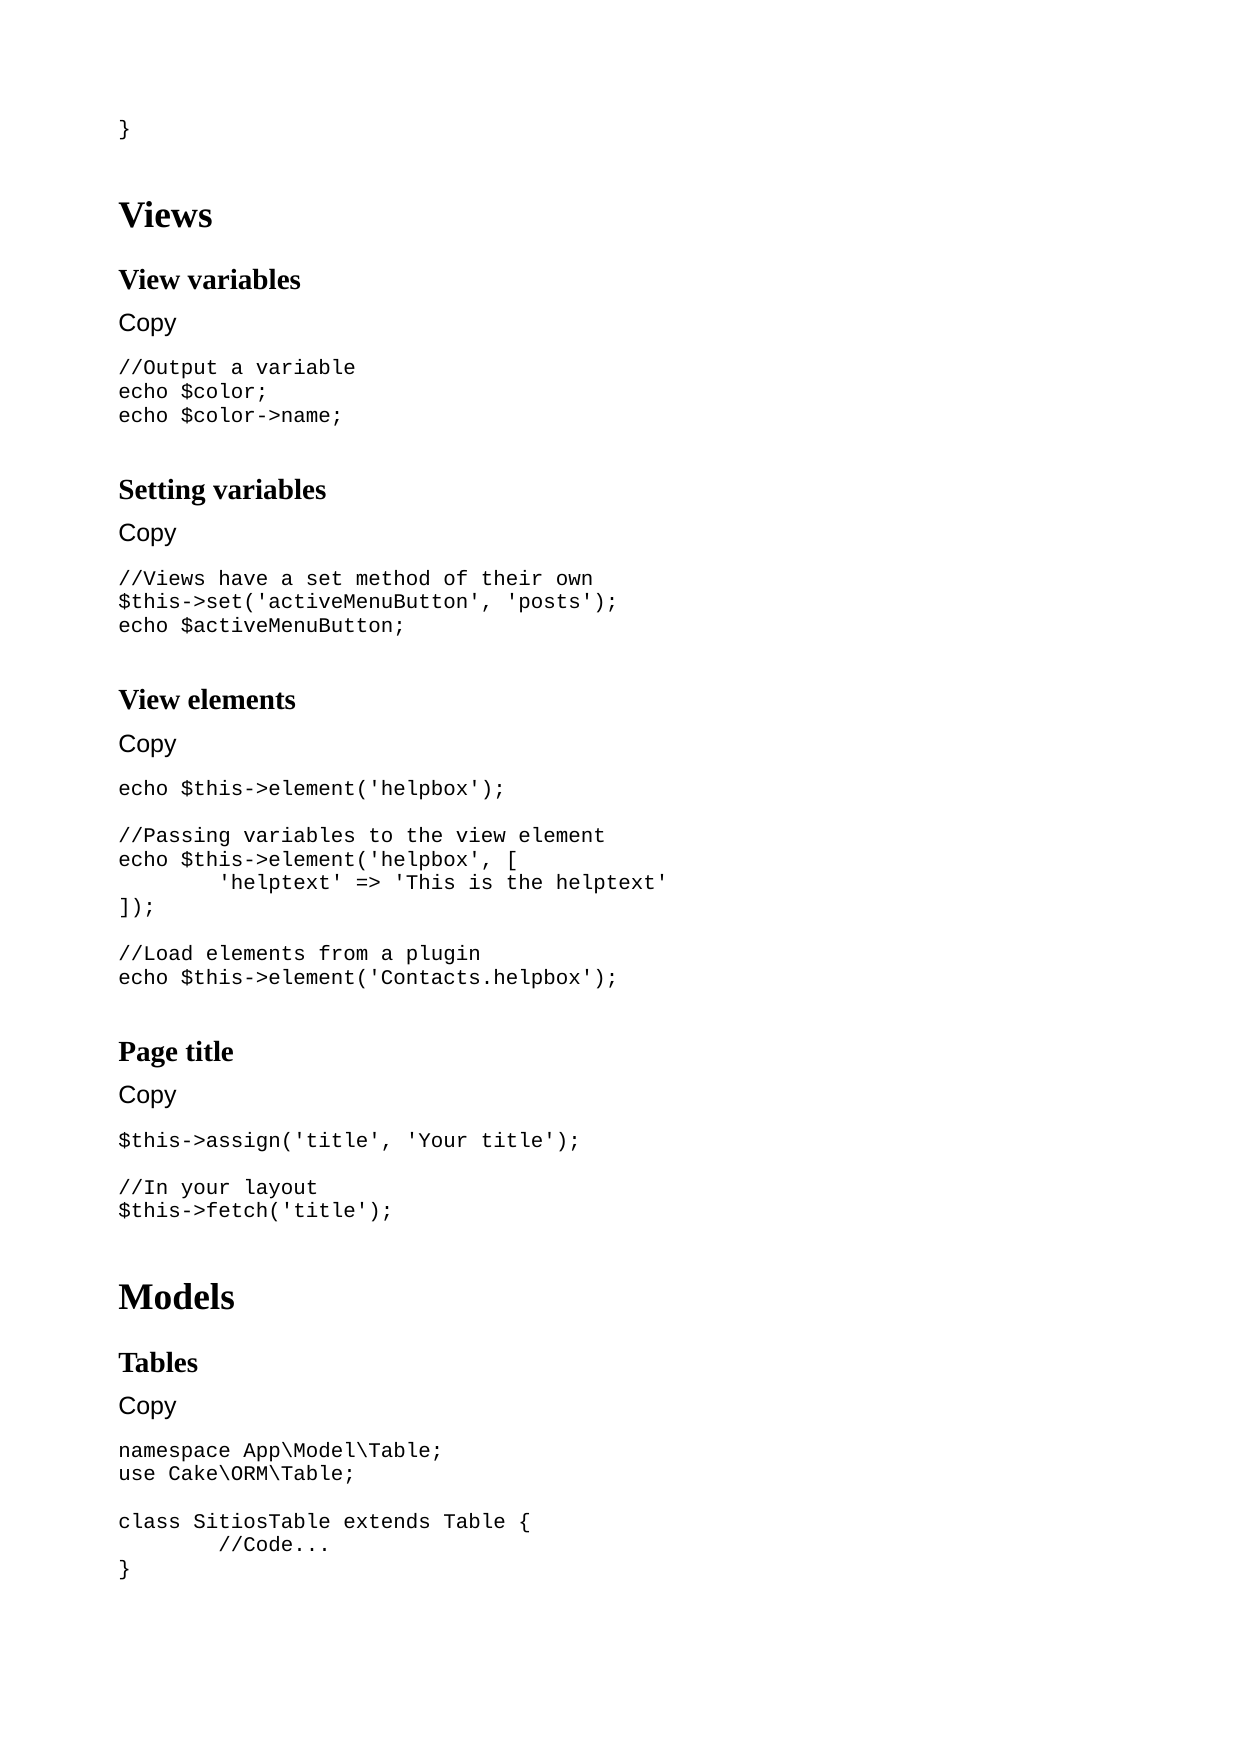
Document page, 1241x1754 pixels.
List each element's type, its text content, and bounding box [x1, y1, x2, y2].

text //In your layout [118, 1177, 1122, 1201]
text //Output a variable [118, 357, 1122, 381]
text //Views have a set method of their own [118, 567, 1122, 591]
text Copy [118, 308, 1122, 337]
text Copy [118, 1081, 1122, 1109]
text } [118, 1558, 1122, 1582]
text class SitiosTable extends Table { [118, 1511, 1122, 1534]
text } [118, 118, 1122, 142]
subtitle Setting variables [118, 472, 1122, 506]
subtitle View variables [118, 262, 1122, 296]
text Copy [118, 518, 1122, 547]
text ]); [118, 896, 1122, 919]
text 'helptext' => 'This is the helptext' [118, 872, 1122, 896]
subtitle Models [118, 1274, 1122, 1318]
subtitle View elements [118, 682, 1122, 716]
text $this->set('activeMenuButton', 'posts'); [118, 591, 1122, 615]
text namespace App\Model\Table; [118, 1440, 1122, 1463]
text echo $activeMenuButton; [118, 615, 1122, 638]
text echo $color->name; [118, 405, 1122, 428]
text echo $this->element('Contacts.helpbox'); [118, 967, 1122, 990]
subtitle Views [118, 192, 1122, 235]
text echo $this->element('helpbox', [ [118, 848, 1122, 872]
text //Load elements from a plugin [118, 943, 1122, 967]
subtitle Page title [118, 1034, 1122, 1068]
subtitle Tables [118, 1345, 1122, 1378]
text $this->fetch('title'); [118, 1201, 1122, 1224]
text Copy [118, 728, 1122, 757]
text //Code... [118, 1534, 1122, 1558]
text echo $color; [118, 381, 1122, 405]
text //Passing variables to the view element [118, 825, 1122, 848]
text Copy [118, 1391, 1122, 1419]
text use Cake\ORM\Table; [118, 1463, 1122, 1487]
text $this->assign('title', 'Your title'); [118, 1129, 1122, 1153]
text echo $this->element('helpbox'); [118, 778, 1122, 801]
